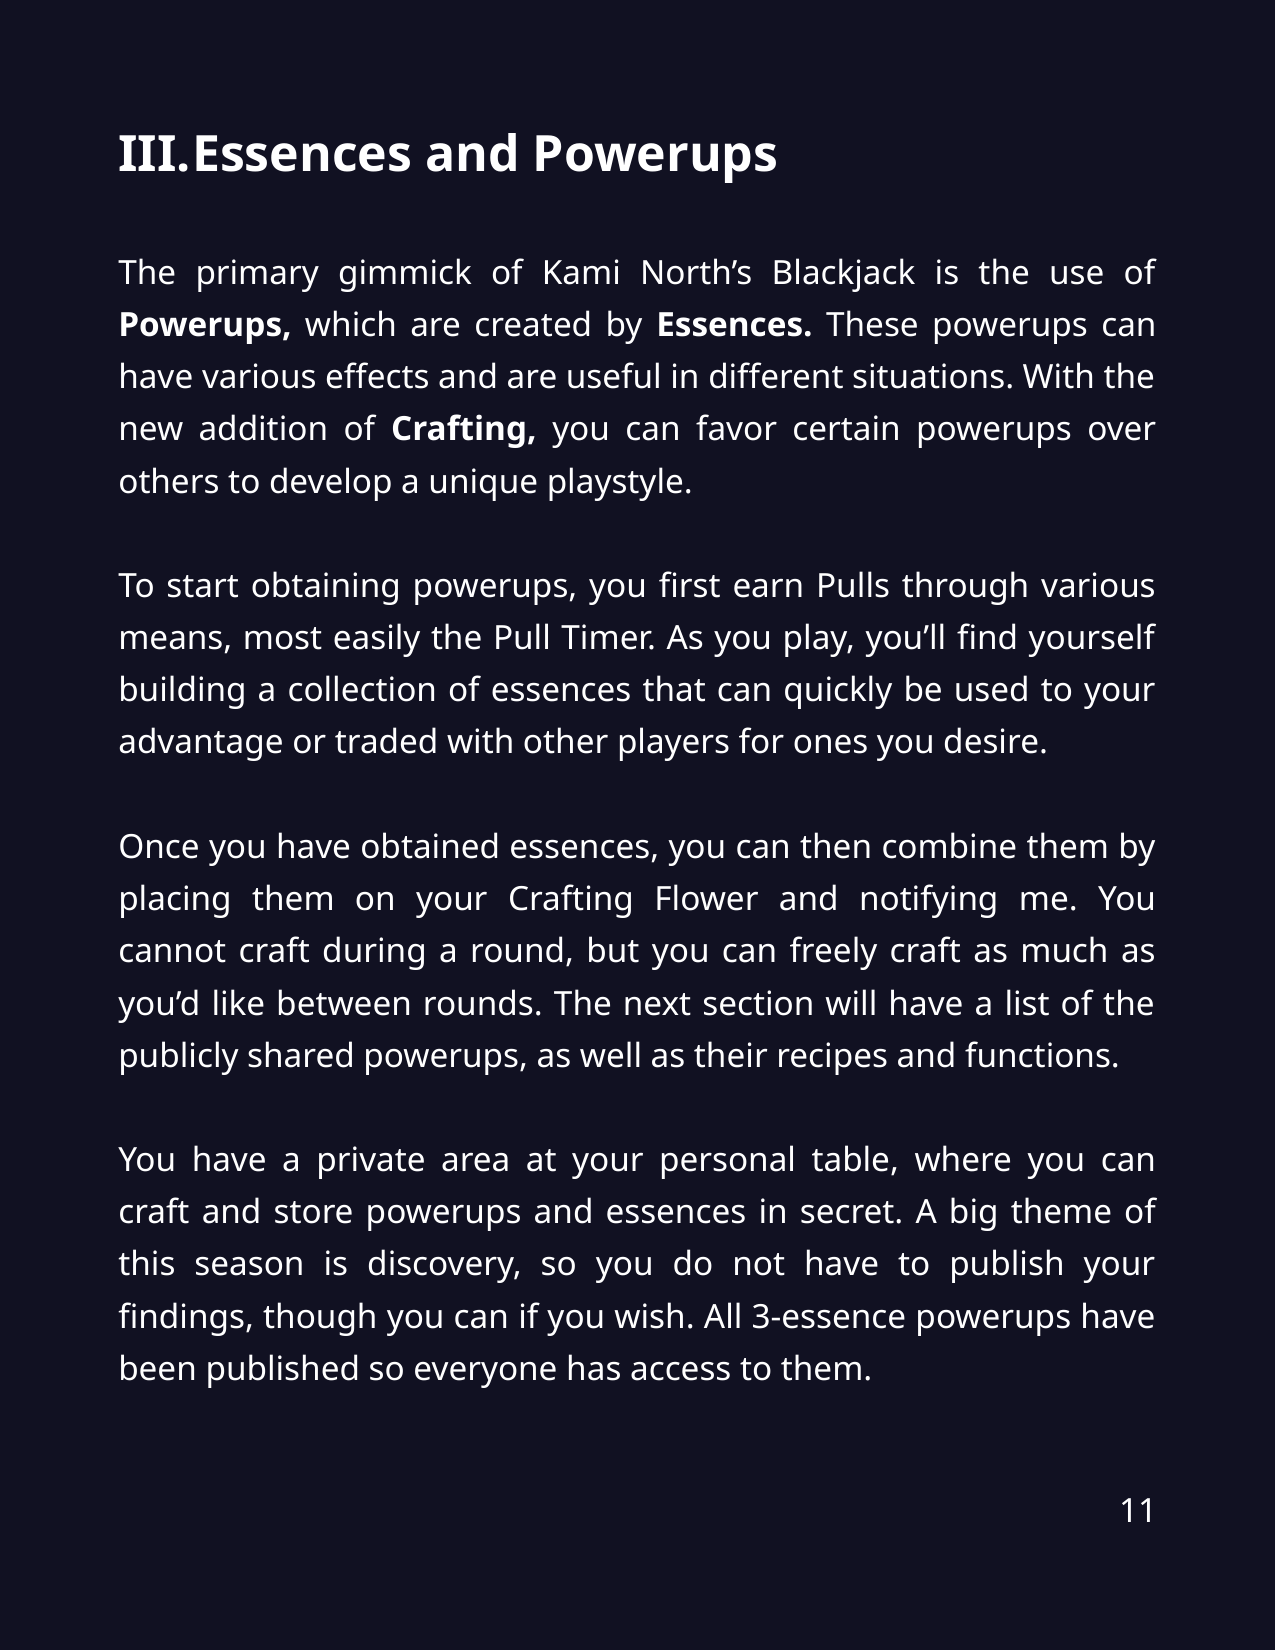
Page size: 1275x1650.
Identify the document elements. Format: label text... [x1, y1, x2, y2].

text Once you have obtained essences, you can then combine them by placing them on your Crafting Flower and notifying me. You cannot craft during a round, but you can freely craft as much as you’d like between rounds. The next section will have a list of the publicly shared powerups, as well as their recipes and functions. [118, 823, 1157, 1077]
text You have a private area at your personal table, where you can craft and store powerups and essences in secret. A big theme of this season is discovery, so you do not have to publish your findings, though you can if you wish. All 3-essence powerups have been published so everyone has access to them. [118, 1136, 1157, 1390]
text To start obtaining powerups, you first earn Pulls through various means, most easily the Pull Timer. As you play, you’ll find yourself building a collection of essences that can quickly be used to your advantage or traded with other players for ones you desire. [118, 562, 1157, 764]
text III. Essences and Powerups [118, 118, 1157, 186]
text The primary gimmick of Kami North’s Blackjack is the use of Powerups, which are created by Essences. These powerups can have various effects and are useful in different situations. With the new addition of Crafting, you can favor certain powerups over others to develop a unique playstyle. [118, 249, 1157, 503]
